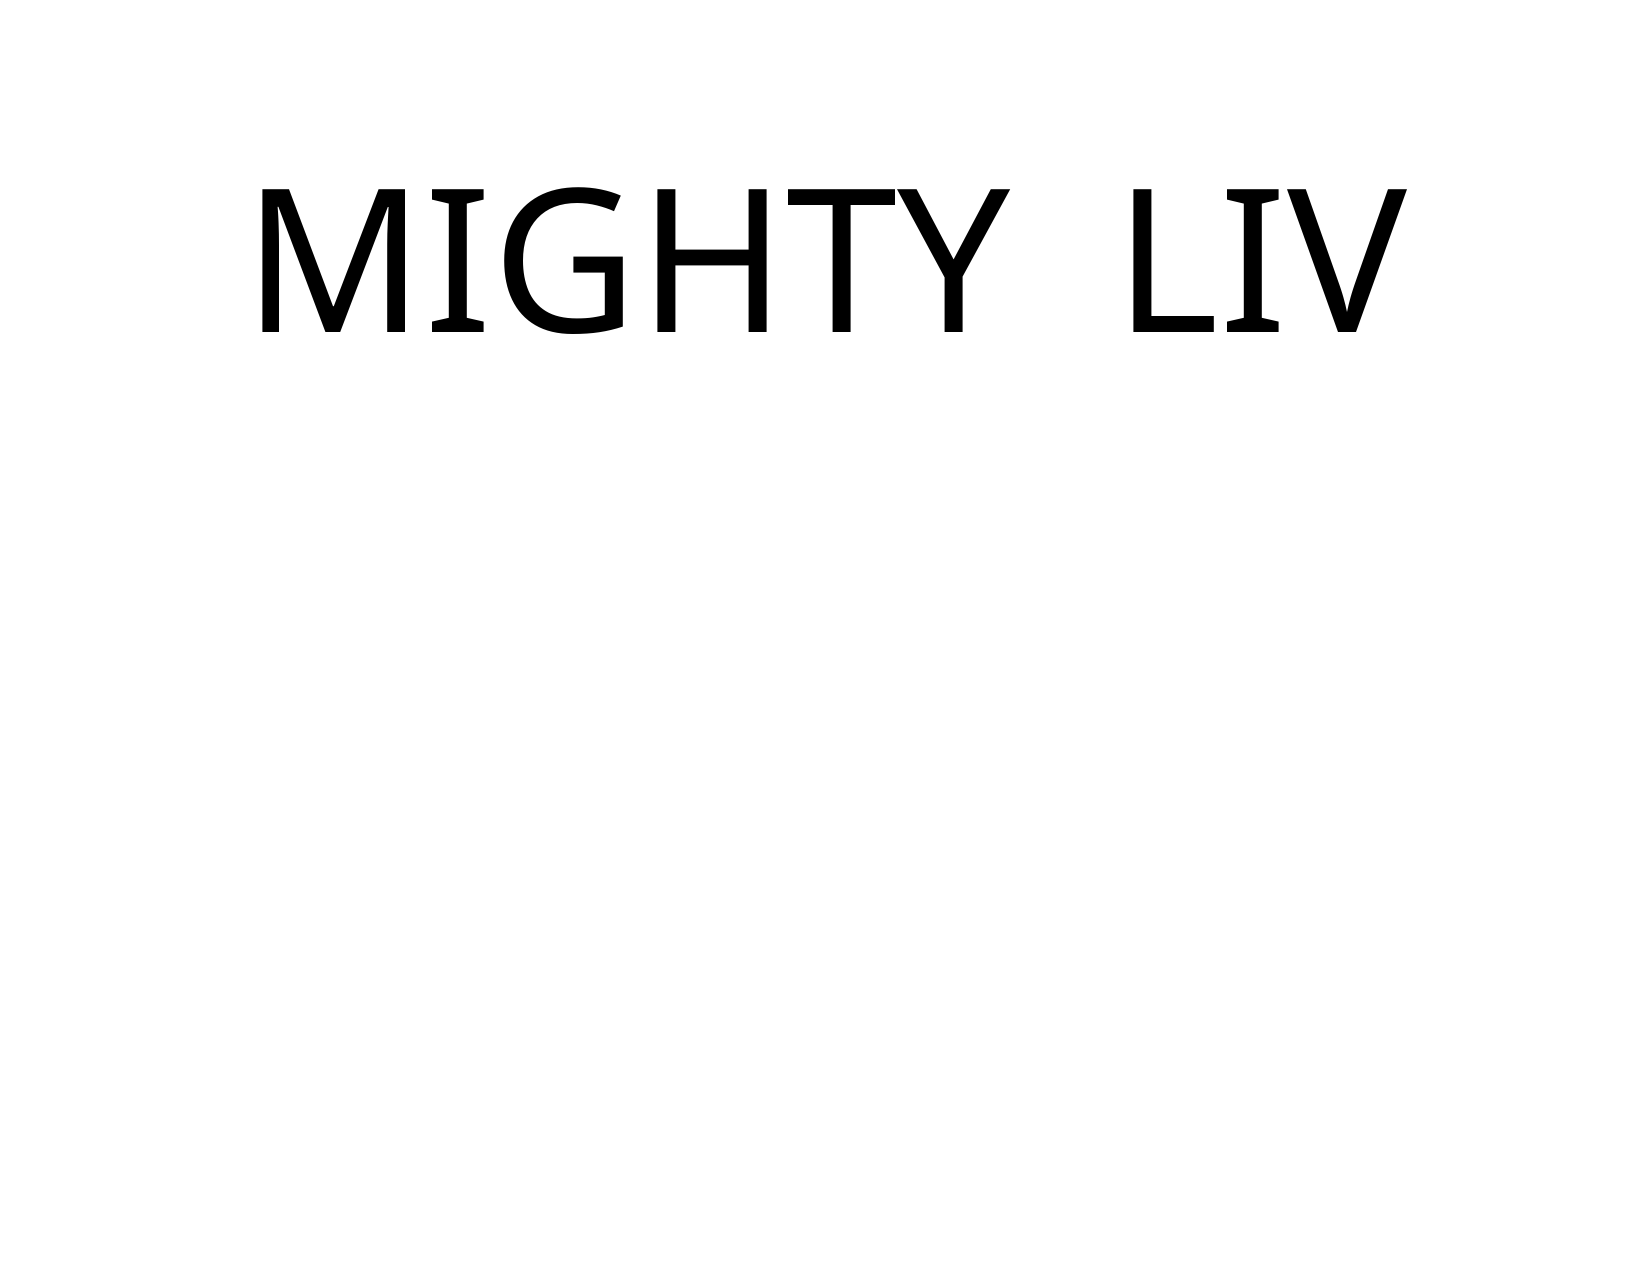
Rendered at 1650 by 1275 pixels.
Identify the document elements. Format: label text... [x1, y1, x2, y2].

text MIGHTY LIV [118, 118, 1532, 391]
